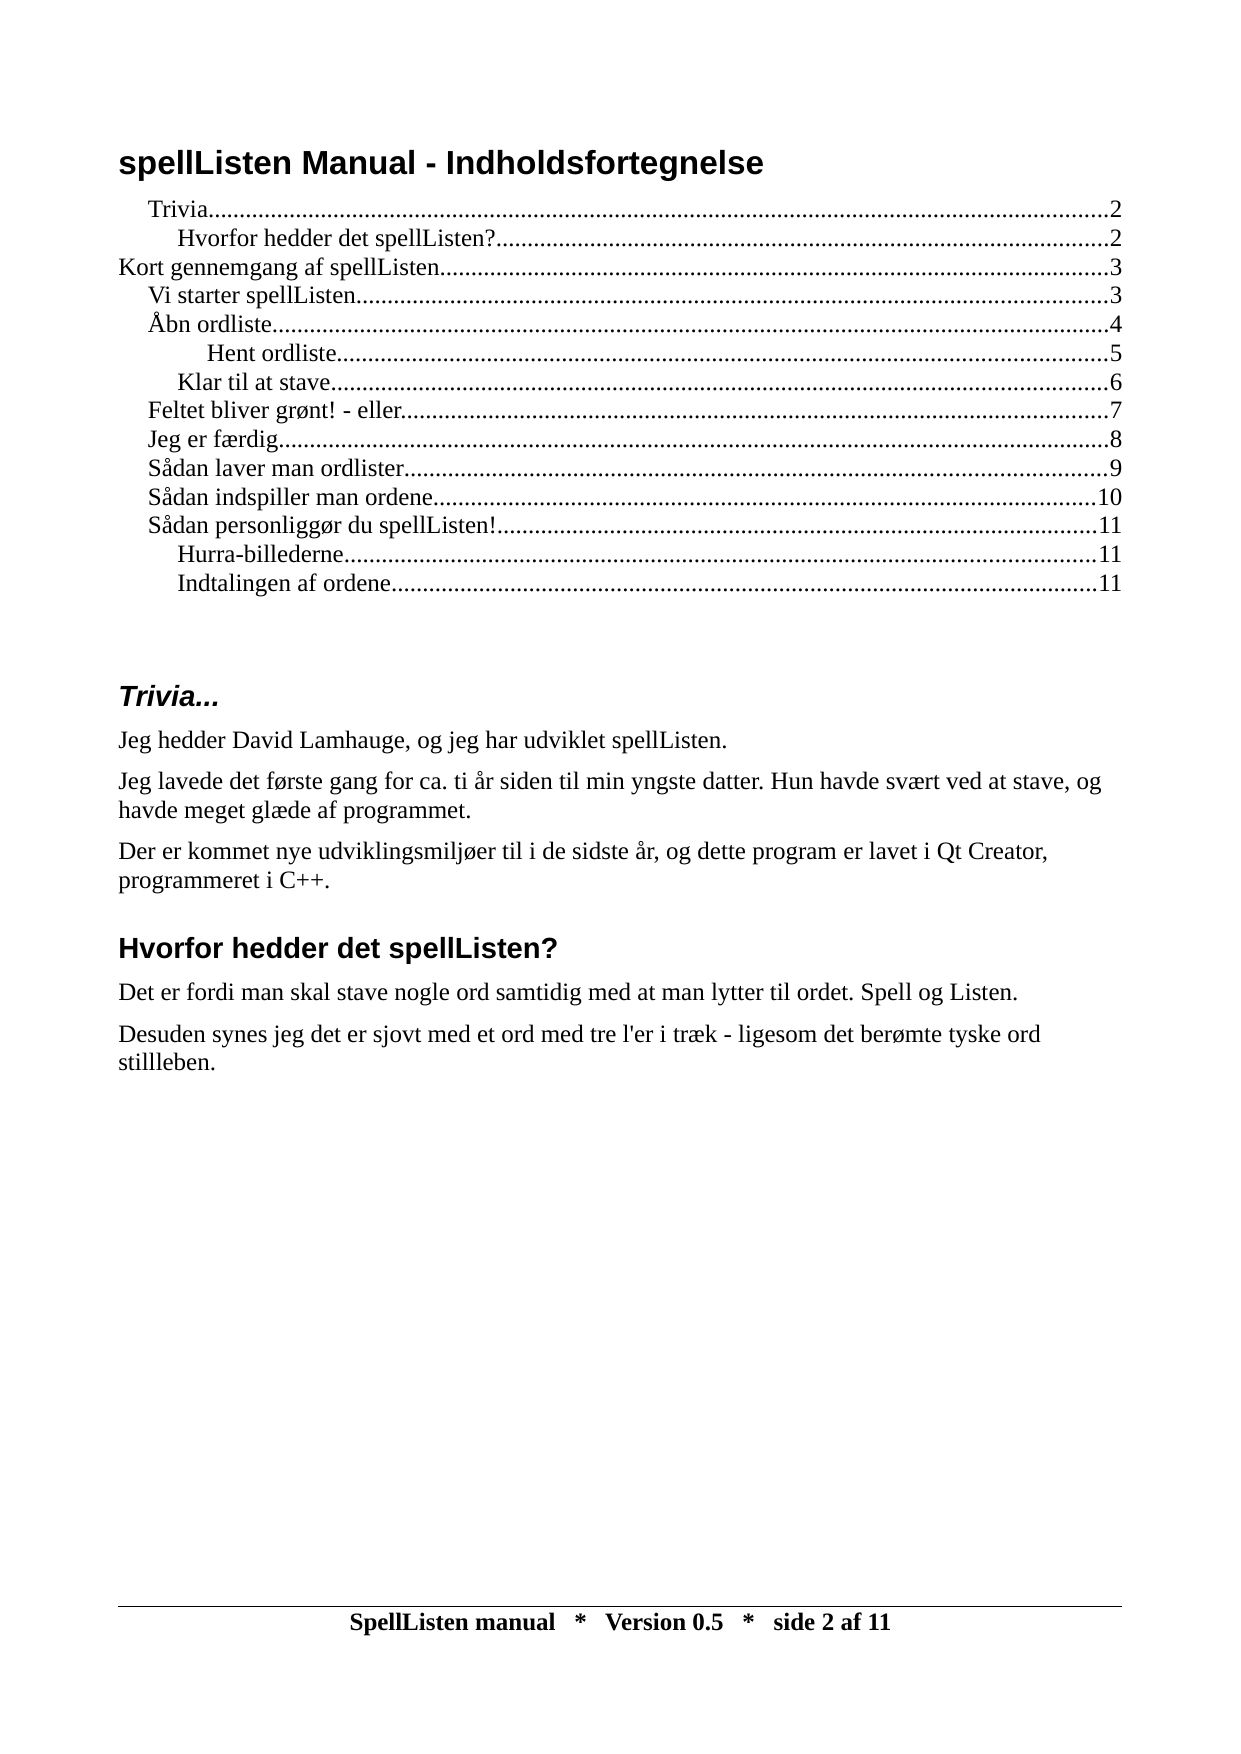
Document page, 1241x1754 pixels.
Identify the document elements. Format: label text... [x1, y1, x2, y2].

text Jeg hedder David Lamhauge, og jeg har udviklet spellListen. [118, 725, 1122, 754]
text Vi starter spellListen 3 [148, 280, 1122, 309]
text Åbn ordliste 4 [148, 309, 1122, 338]
text Klar til at stave 6 [177, 367, 1122, 395]
subtitle Trivia... [118, 679, 1122, 713]
text Hent ordliste 5 [207, 338, 1122, 367]
text Sådan laver man ordlister 9 [148, 453, 1122, 482]
subtitle Hvorfor hedder det spellListen? [118, 931, 1122, 965]
text Feltet bliver grønt! - eller... 7 [148, 395, 1122, 424]
text Sådan indspiller man ordene 10 [148, 482, 1122, 510]
subtitle spellListen Manual - Indholdsfortegnelse [118, 143, 1122, 182]
text Trivia... 2 [148, 194, 1122, 223]
text Indtalingen af ordene 11 [177, 568, 1122, 597]
text Der er kommet nye udviklingsmiljøer til i de sidste år, og dette program er lavet i Qt Creator, programmeret i C++. [118, 836, 1122, 894]
text Hvorfor hedder det spellListen? 2 [177, 223, 1122, 252]
text Sådan personliggør du spellListen! 11 [148, 510, 1122, 539]
text Det er fordi man skal stave nogle ord samtidig med at man lytter til ordet. Spell og Listen. [118, 977, 1122, 1006]
text Kort gennemgang af spellListen 3 [118, 252, 1122, 280]
text Jeg er færdig... 8 [148, 424, 1122, 453]
text Jeg lavede det første gang for ca. ti år siden til min yngste datter. Hun havde svært ved at stave, og havde meget glæde af programmet. [118, 766, 1122, 824]
text Hurra-billederne 11 [177, 539, 1122, 568]
text Desuden synes jeg det er sjovt med et ord med tre l'er i træk - ligesom det berømte tyske ord stillleben. [118, 1019, 1122, 1076]
